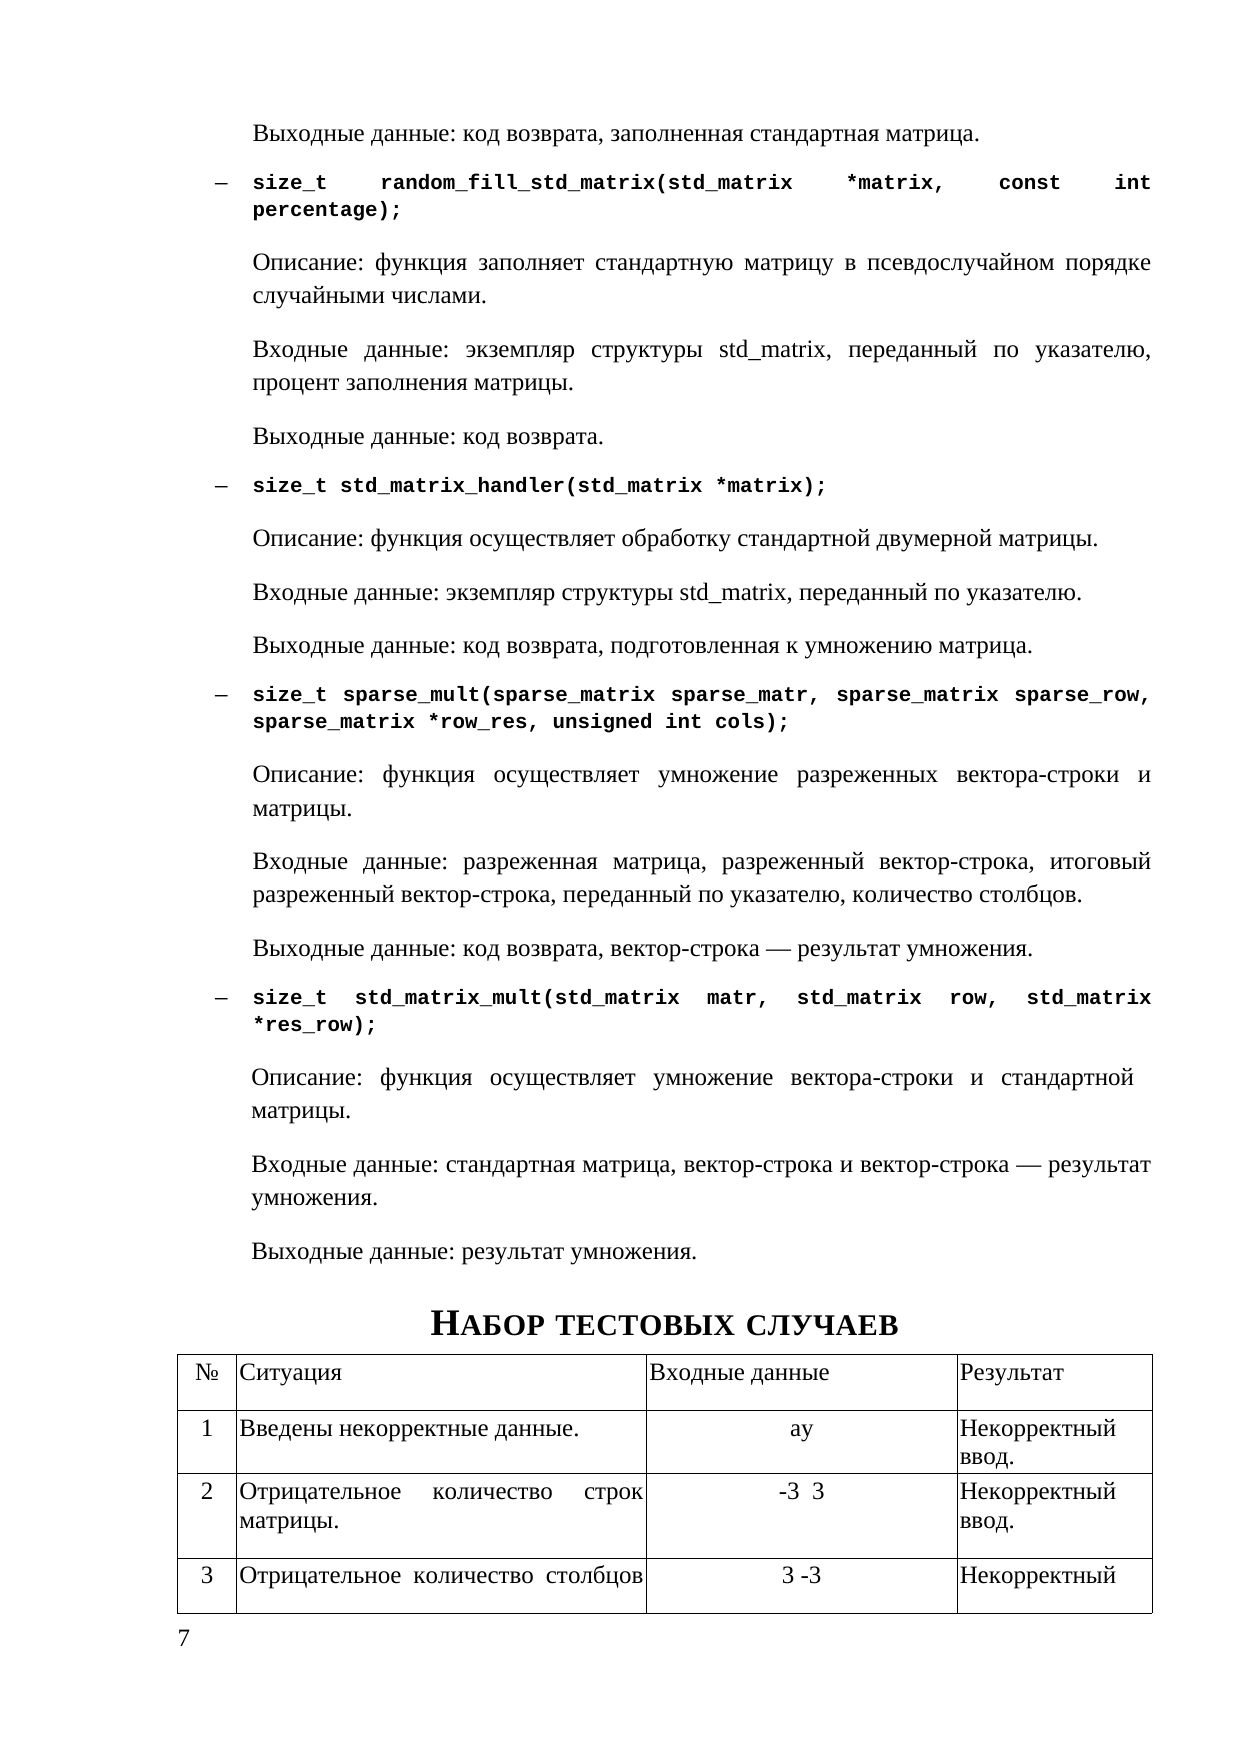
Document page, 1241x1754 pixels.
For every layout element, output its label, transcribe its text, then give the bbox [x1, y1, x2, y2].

list Описание: функция осуществляет умножение разреженных вектора-строки и матрицы. [215, 759, 1152, 821]
text Описание: функция осуществляет умножение вектора-строки и стандартной матрицы. [177, 1062, 1152, 1124]
table_cell 3 -3 [647, 1559, 957, 1613]
list size_t std_matrix_handler(std_matrix *matrix); [215, 475, 1152, 498]
table_cell Отрицательное количество строк матрицы. [237, 1474, 646, 1557]
table_header № [178, 1355, 236, 1410]
list size_t std_matrix_mult(std_matrix matr, std_matrix row, std_matrix *res_row); [215, 987, 1152, 1038]
list Входные данные: разреженная матрица, разреженный вектор-строка, итоговый разреженный вектор-строка, переданный по указателю, количество столбцов. [215, 846, 1152, 908]
text Входные данные: стандартная матрица, вектор-строка и вектор-строка — результат умножения. [177, 1149, 1152, 1211]
list Описание: функция заполняет стандартную матрицу в псевдослучайном порядке случайными числами. [215, 247, 1152, 309]
list Входные данные: экземпляр структуры std_matrix, переданный по указателю. [215, 577, 1152, 605]
list size_t random_fill_std_matrix(std_matrix *matrix, const int percentage); [215, 172, 1152, 223]
list Описание: функция осуществляет обработку стандартной двумерной матрицы. [215, 523, 1152, 552]
table_cell Отрицательное количество столбцов [237, 1559, 646, 1613]
text Выходные данные: результат умножения. [177, 1236, 1152, 1265]
table_cell 1 [178, 1411, 236, 1473]
list Выходные данные: код возврата. [215, 421, 1152, 450]
list Входные данные: экземпляр структуры std_matrix, переданный по указателю, процент заполнения матрицы. [215, 334, 1152, 396]
list Выходные данные: код возврата, вектор-строка — результат умножения. [215, 933, 1152, 962]
table_cell 3 [178, 1559, 236, 1613]
list size_t sparse_mult(sparse_matrix sparse_matr, sparse_matrix sparse_row, sparse_matrix *row_res, unsigned int cols); [215, 684, 1152, 735]
table_cell 2 [178, 1474, 236, 1557]
table_cell -3 3 [647, 1474, 957, 1557]
table_cell Некорректный ввод. [958, 1411, 1152, 1473]
table_cell Некорректный ввод. [958, 1474, 1152, 1557]
table_header Ситуация [237, 1355, 646, 1410]
table_header Результат [958, 1355, 1152, 1410]
subtitle Набор тестовых случаев [177, 1300, 1152, 1343]
list Выходные данные: код возврата, заполненная стандартная матрица. [215, 118, 1152, 147]
table_cell Введены некорректные данные. [237, 1411, 646, 1473]
table_header Входные данные [647, 1355, 957, 1410]
table_cell Некорректный [958, 1559, 1152, 1613]
table_cell ау [647, 1411, 957, 1473]
list Выходные данные: код возврата, подготовленная к умножению матрица. [215, 631, 1152, 659]
